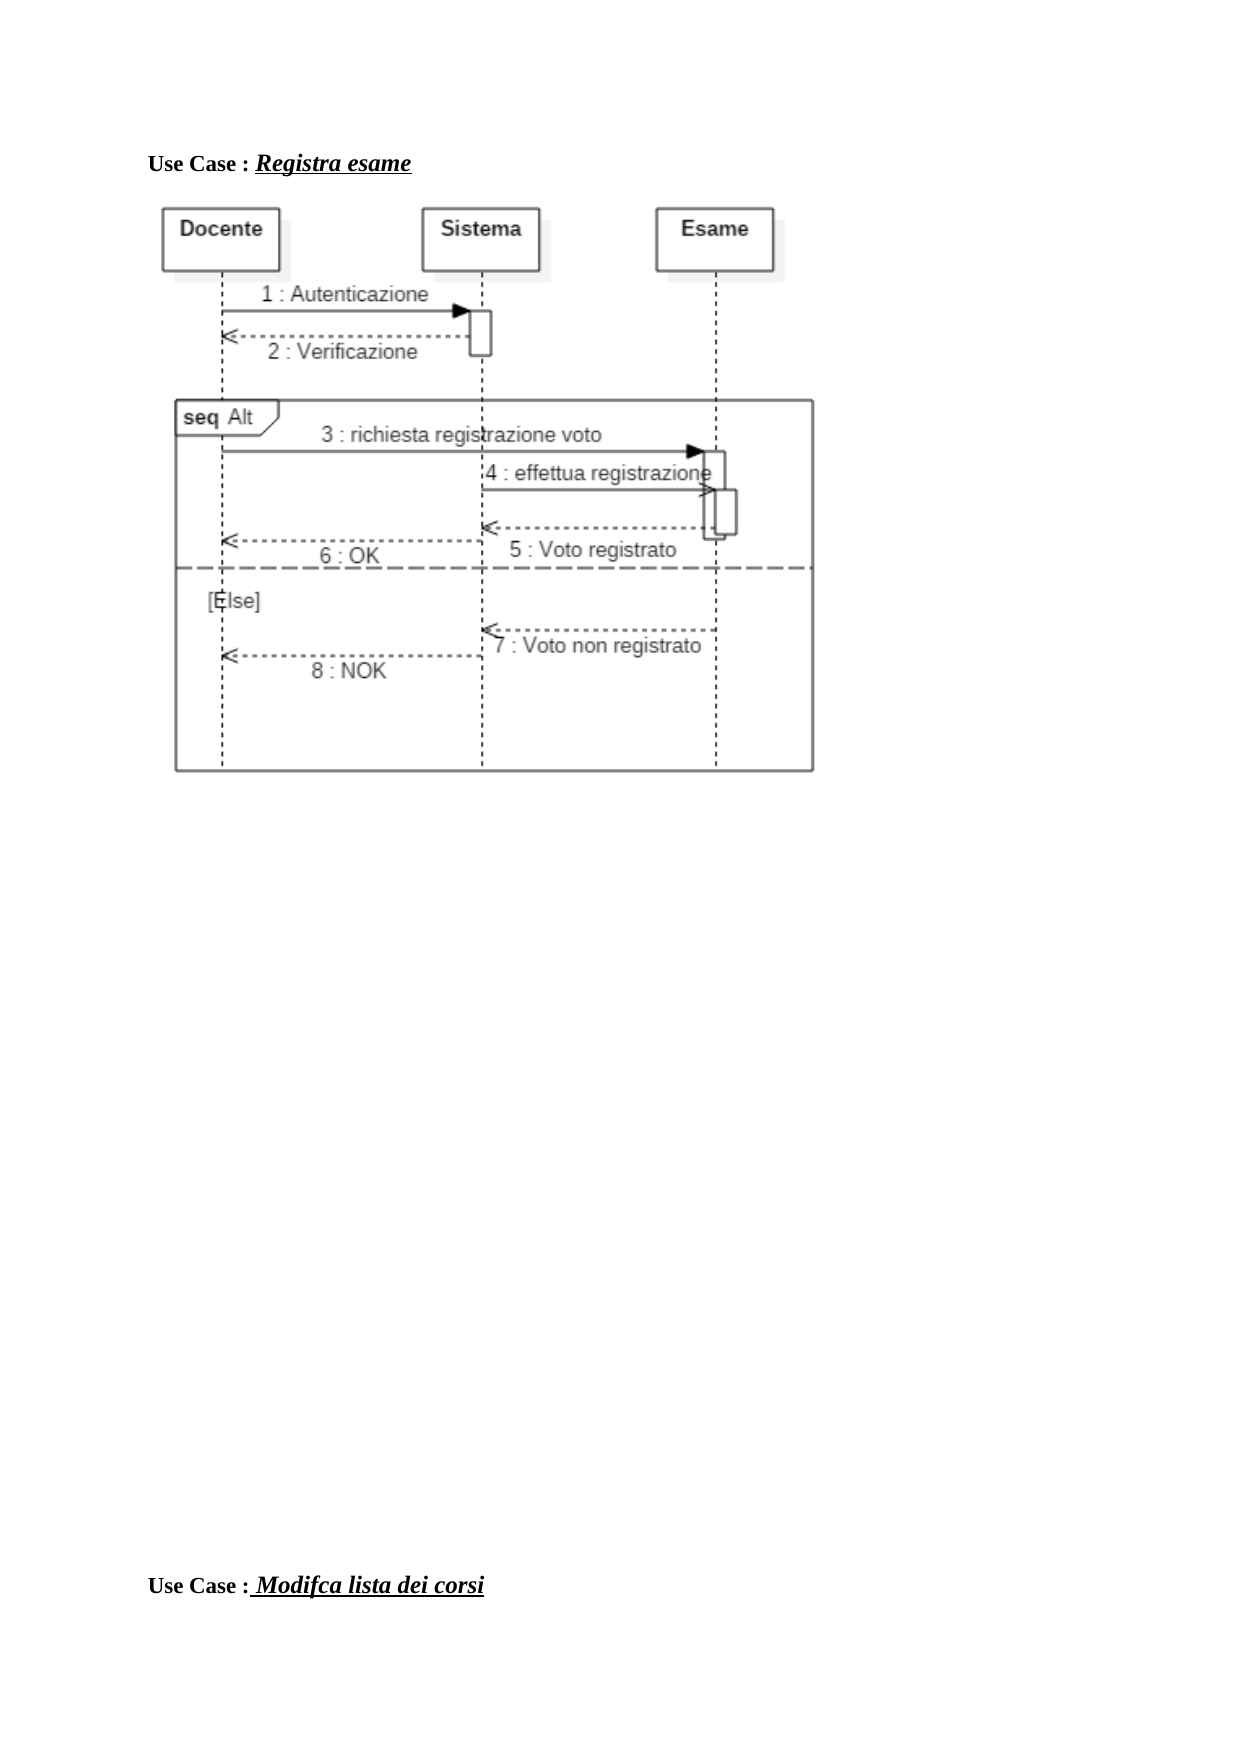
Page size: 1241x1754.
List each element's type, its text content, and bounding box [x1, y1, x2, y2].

text Use Case : Modifca lista dei corsi [148, 1570, 1093, 1599]
text Use Case : Registra esame [148, 148, 1093, 176]
